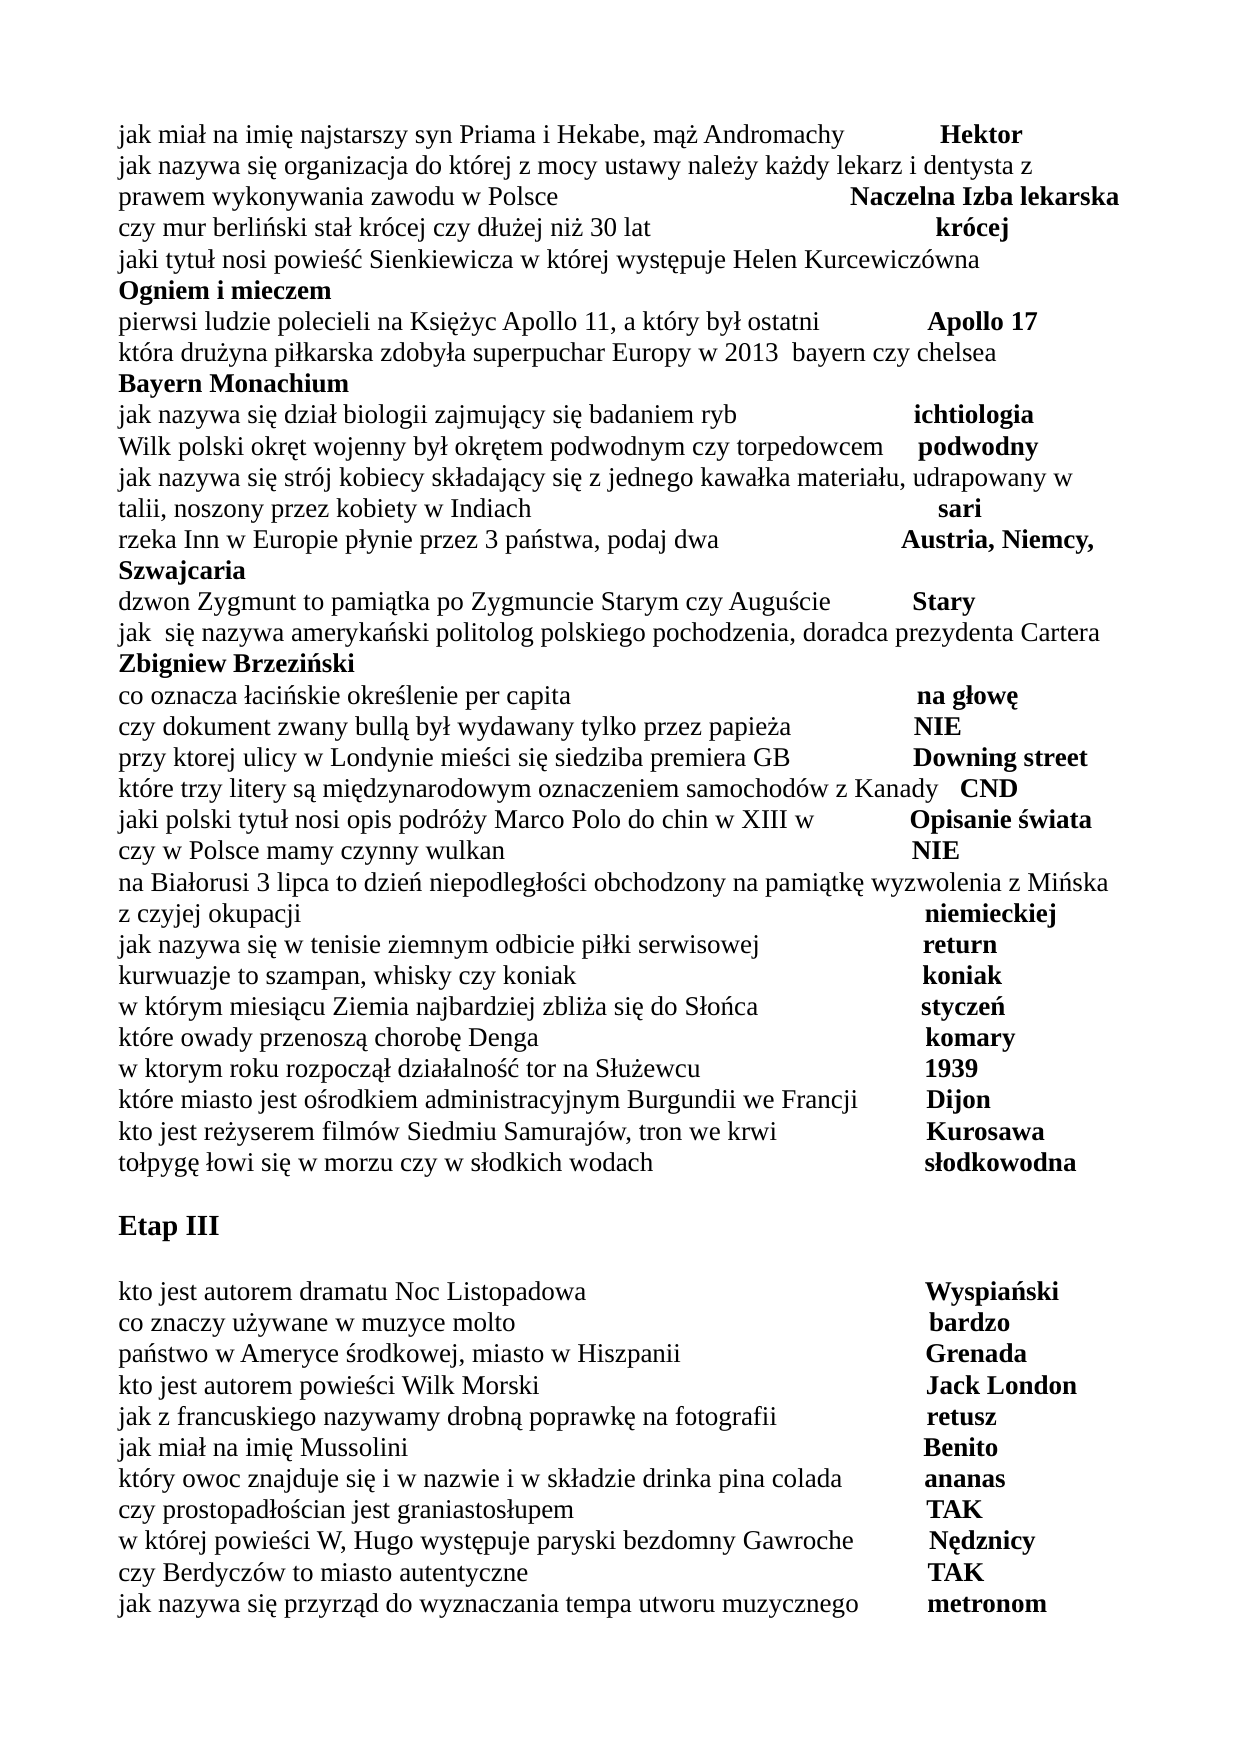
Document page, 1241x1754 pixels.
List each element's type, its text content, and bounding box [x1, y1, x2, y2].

text jak nazywa się strój kobiecy składający się z jednego kawałka materiału, udrapowany w talii, noszony przez kobiety w Indiach sari [118, 461, 1122, 523]
text co oznacza łacińskie określenie per capita na głowę [118, 679, 1122, 710]
text czy dokument zwany bullą był wydawany tylko przez papieża NIE [118, 710, 1122, 741]
text Ogniem i mieczem [118, 274, 1122, 305]
text co znaczy używane w muzyce molto bardzo [118, 1306, 1122, 1338]
text dzwon Zygmunt to pamiątka po Zygmuncie Starym czy Auguście Stary [118, 585, 1122, 616]
text Wilk polski okręt wojenny był okrętem podwodnym czy torpedowcem podwodny [118, 429, 1122, 461]
text przy ktorej ulicy w Londynie mieści się siedziba premiera GB Downing street [118, 741, 1122, 772]
text czy w Polsce mamy czynny wulkan NIE [118, 834, 1122, 866]
text Zbigniew Brzeziński [118, 648, 1122, 679]
text Bayern Monachium [118, 367, 1122, 398]
text w którym miesiącu Ziemia najbardziej zbliża się do Słońca styczeń [118, 990, 1122, 1021]
text pierwsi ludzie polecieli na Księżyc Apollo 11, a który był ostatni Apollo 17 [118, 305, 1122, 336]
text jak nazywa się w tenisie ziemnym odbicie piłki serwisowej return [118, 928, 1122, 959]
text jak nazywa się przyrząd do wyznaczania tempa utworu muzycznego metronom [118, 1587, 1122, 1618]
text w której powieści W, Hugo występuje paryski bezdomny Gawroche Nędznicy [118, 1524, 1122, 1556]
text jaki polski tytuł nosi opis podróży Marco Polo do chin w XIII w Opisanie świata [118, 803, 1122, 834]
text jak z francuskiego nazywamy drobną poprawkę na fotografii retusz [118, 1400, 1122, 1431]
text w ktorym roku rozpoczął działalność tor na Służewcu 1939 [118, 1052, 1122, 1084]
text jak nazywa się organizacja do której z mocy ustawy należy każdy lekarz i dentysta z prawem wykonywania zawodu w Polsce Naczelna Izba lekarska [118, 149, 1122, 212]
text na Białorusi 3 lipca to dzień niepodległości obchodzony na pamiątkę wyzwolenia z Mińska z czyjej okupacji niemieckiej [118, 866, 1122, 928]
text kto jest autorem powieści Wilk Morski Jack London [118, 1369, 1122, 1400]
text Etap III [118, 1208, 1122, 1242]
text czy mur berliński stał krócej czy dłużej niż 30 lat krócej [118, 212, 1122, 243]
text który owoc znajduje się i w nazwie i w składzie drinka pina colada ananas [118, 1462, 1122, 1493]
text czy Berdyczów to miasto autentyczne TAK [118, 1556, 1122, 1587]
text kto jest autorem dramatu Noc Listopadowa Wyspiański [118, 1275, 1122, 1306]
text państwo w Ameryce środkowej, miasto w Hiszpanii Grenada [118, 1338, 1122, 1369]
text które owady przenoszą chorobę Denga komary [118, 1021, 1122, 1052]
text które miasto jest ośrodkiem administracyjnym Burgundii we Francji Dijon [118, 1084, 1122, 1115]
text jaki tytuł nosi powieść Sienkiewicza w której występuje Helen Kurcewiczówna [118, 243, 1122, 274]
text kurwuazje to szampan, whisky czy koniak koniak [118, 959, 1122, 990]
text jak nazywa się dział biologii zajmujący się badaniem ryb ichtiologia [118, 398, 1122, 429]
text jak miał na imię najstarszy syn Priama i Hekabe, mąż Andromachy Hektor [118, 118, 1122, 149]
text kto jest reżyserem filmów Siedmiu Samurajów, tron we krwi Kurosawa [118, 1115, 1122, 1146]
text które trzy litery są międzynarodowym oznaczeniem samochodów z Kanady CND [118, 772, 1122, 803]
text czy prostopadłościan jest graniastosłupem TAK [118, 1493, 1122, 1524]
text jak miał na imię Mussolini Benito [118, 1431, 1122, 1462]
text jak się nazywa amerykański politolog polskiego pochodzenia, doradca prezydenta Cartera [118, 616, 1122, 648]
text tołpygę łowi się w morzu czy w słodkich wodach słodkowodna [118, 1146, 1122, 1177]
text rzeka Inn w Europie płynie przez 3 państwa, podaj dwa Austria, Niemcy, Szwajcaria [118, 523, 1122, 585]
text która drużyna piłkarska zdobyła superpuchar Europy w 2013 bayern czy chelsea [118, 336, 1122, 367]
